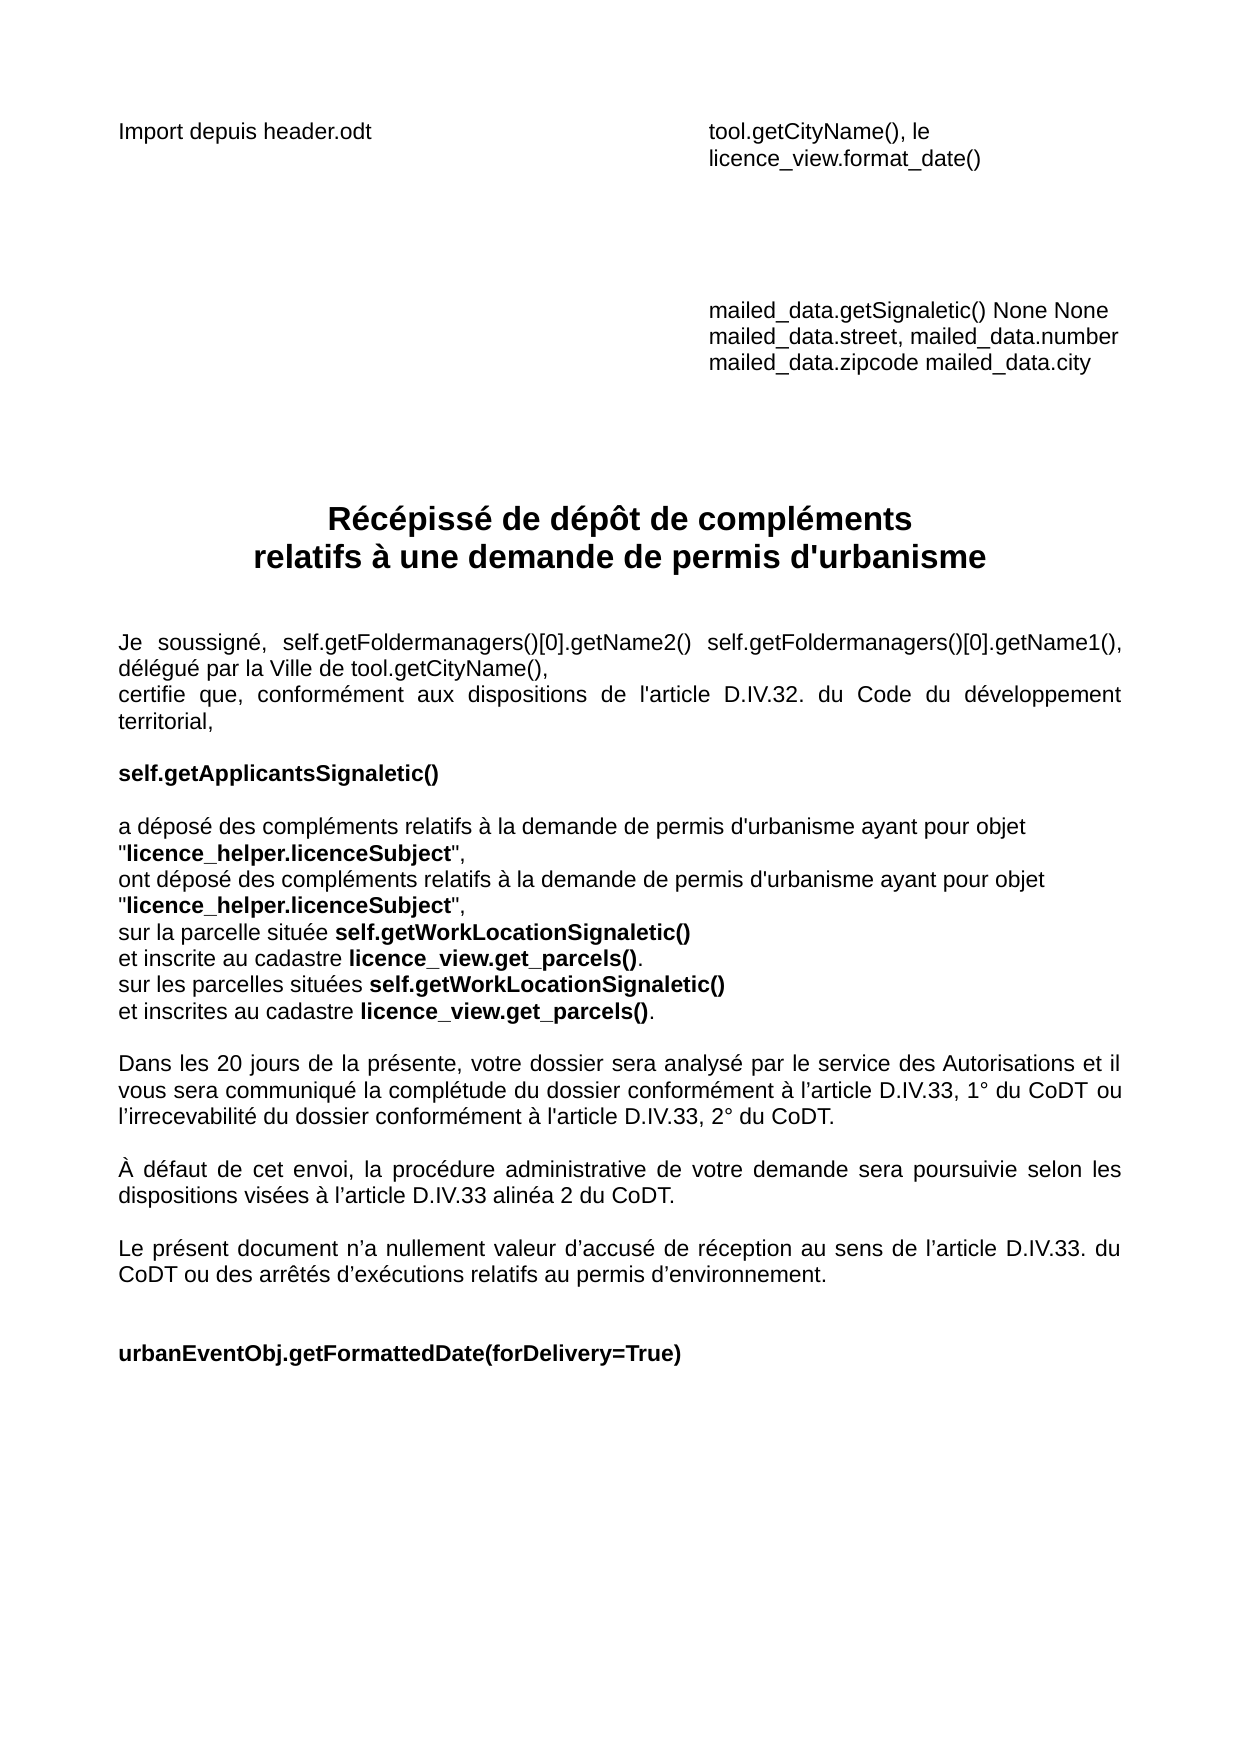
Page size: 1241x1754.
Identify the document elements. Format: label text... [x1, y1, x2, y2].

text urbanEventObj.getFormattedDate(forDelivery=True) [118, 1340, 1122, 1367]
text Je soussigné, self.getFoldermanagers()[0].getName2() self.getFoldermanagers()[0].getName1(), délégué par la Ville de tool.getCityName(), [118, 629, 1122, 681]
title relatifs à une demande de permis d'urbanisme [118, 537, 1122, 576]
text self.getApplicantsSignaletic() [118, 760, 1122, 787]
text Dans les 20 jours de la présente, votre dossier sera analysé par le service des Autorisations et il vous sera communiqué la complétude du dossier conformément à l’article D.IV.33, 1° du CoDT ou l’irrecevabilité du dossier conformément à l'article D.IV.33, 2° du CoDT. [118, 1050, 1122, 1129]
table_header tool.getCityName(), le licence_view.format_date() mailed_data.getSignaletic() None None mailed_data.street, mailed_data.number mailed_data.zipcode mailed_data.city [709, 118, 1123, 388]
text sur la parcelle située self.getWorkLocationSignaletic() et inscrite au cadastre licence_view.get_parcels(). [118, 918, 1122, 971]
text Le présent document n’a nullement valeur d’accusé de réception au sens de l’article D.IV.33. du CoDT ou des arrêtés d’exécutions relatifs au permis d’environnement. [118, 1235, 1122, 1287]
text sur les parcelles situées self.getWorkLocationSignaletic() et inscrites au cadastre licence_view.get_parcels(). [118, 971, 1122, 1024]
text ont déposé des compléments relatifs à la demande de permis d'urbanisme ayant pour objet "licence_helper.licenceSubject", [118, 866, 1122, 918]
text certifie que, conformément aux dispositions de l'article D.IV.32. du Code du développement territorial, [118, 681, 1122, 734]
text a déposé des compléments relatifs à la demande de permis d'urbanisme ayant pour objet "licence_helper.licenceSubject", [118, 813, 1122, 866]
text À défaut de cet envoi, la procédure administrative de votre demande sera poursuivie selon les dispositions visées à l’article D.IV.33 alinéa 2 du CoDT. [118, 1156, 1122, 1208]
title Récépissé de dépôt de compléments [118, 499, 1122, 537]
table_header Import depuis header.odt [118, 118, 708, 388]
